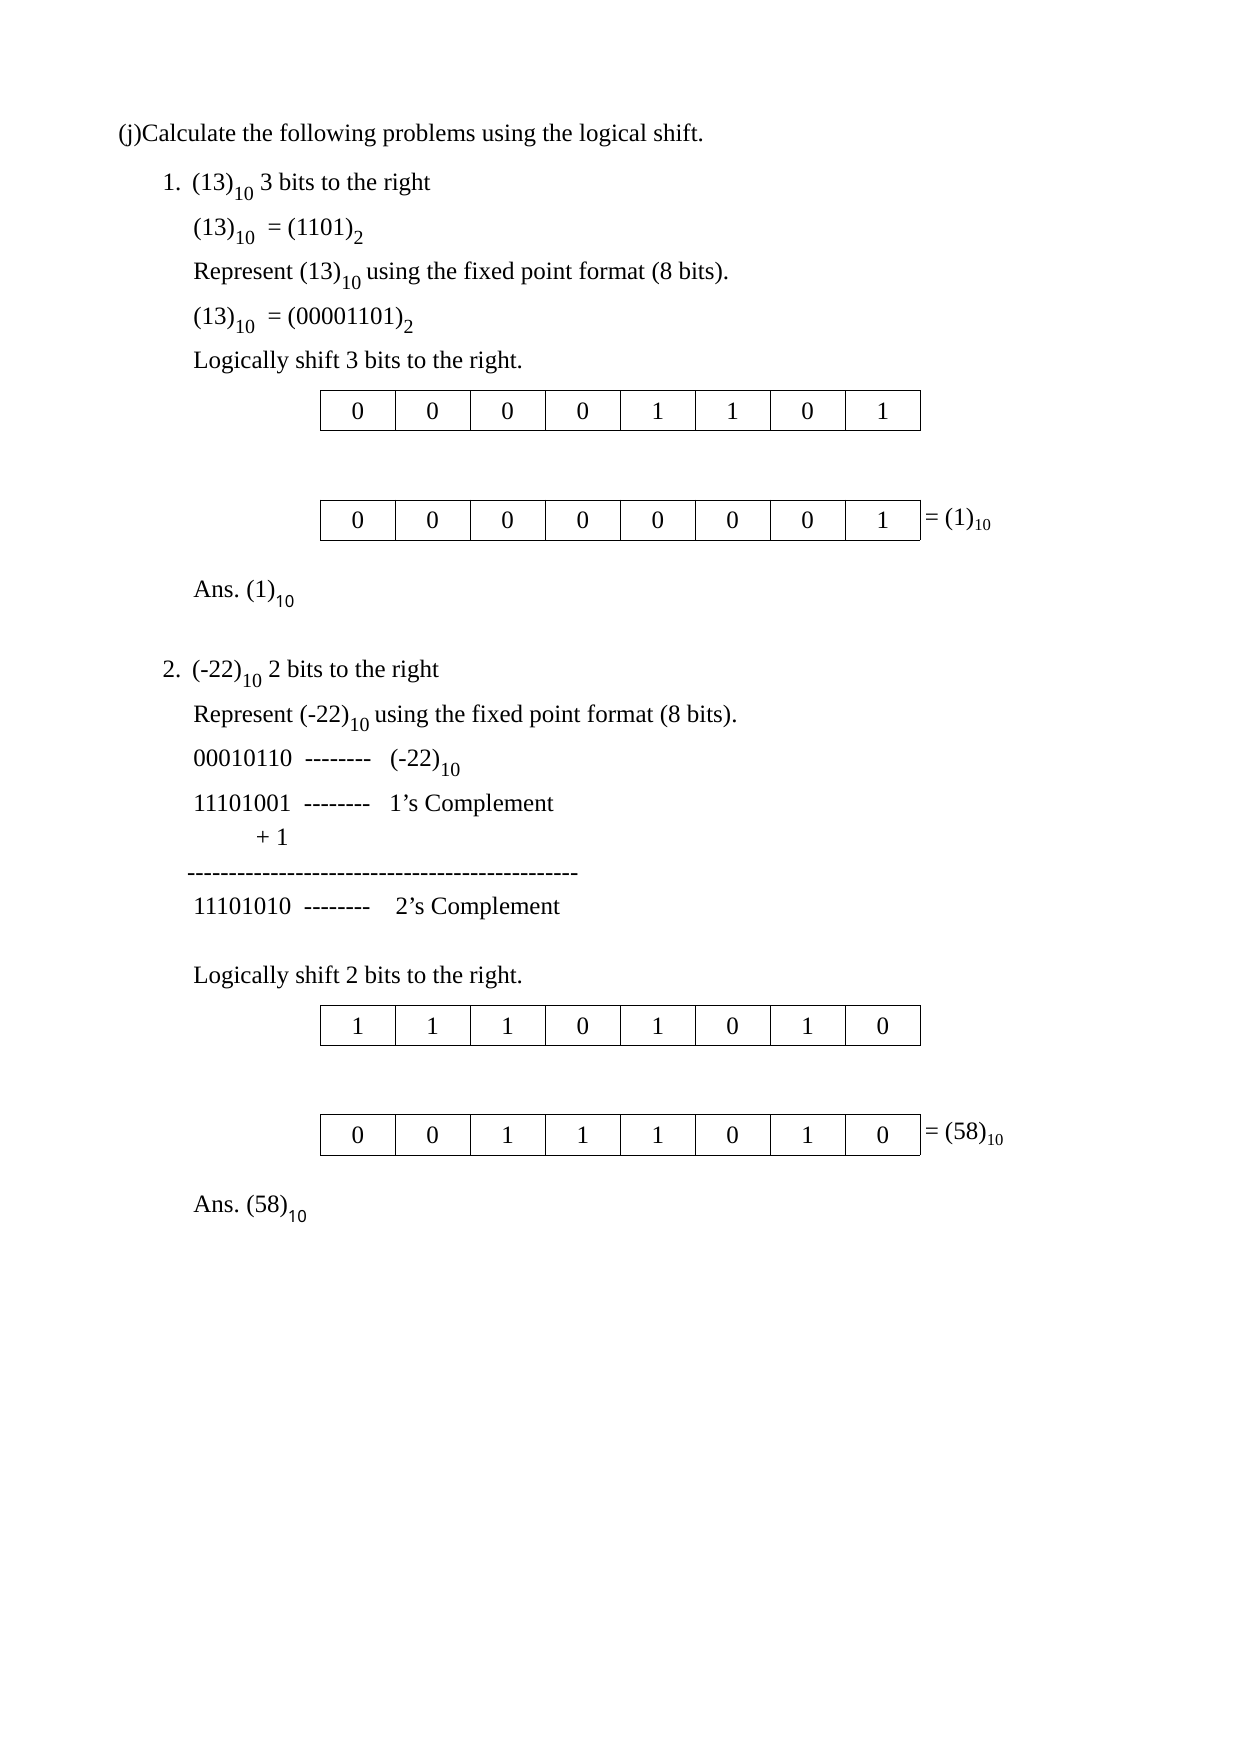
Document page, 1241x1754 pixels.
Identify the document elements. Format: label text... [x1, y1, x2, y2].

text Ans. (1)10 [118, 574, 1122, 612]
table_header 0 [771, 391, 845, 430]
list (-22)10 2 bits to the right [162, 654, 1122, 691]
table_header 1 [471, 1115, 545, 1155]
table_header 0 [321, 501, 395, 540]
table_header 0 [696, 1006, 770, 1045]
text ----------------------------------------------- [118, 857, 1122, 886]
text 00010110 -------- (-22)10 [118, 743, 1122, 781]
text Represent (13)10 using the fixed point format (8 bits). [118, 256, 1122, 293]
table_header 0 [321, 391, 395, 430]
table_header 1 [621, 391, 695, 430]
table_header 1 [771, 1006, 845, 1045]
text Logically shift 2 bits to the right. [118, 960, 1122, 998]
table_header 0 [846, 1115, 920, 1155]
table_header 0 [396, 501, 470, 540]
table_header 1 [846, 391, 920, 430]
list (13)10 3 bits to the right [162, 167, 1122, 204]
text 11101001 -------- 1’s Complement [118, 788, 1122, 817]
table_header 0 [321, 1115, 395, 1155]
table_header 0 [546, 501, 620, 540]
table_header 0 [546, 391, 620, 430]
text 11101010 -------- 2’s Complement [118, 891, 1122, 920]
text Represent (-22)10 using the fixed point format (8 bits). [118, 699, 1122, 736]
table_header 0 [846, 1006, 920, 1045]
table_header 0 [771, 501, 845, 540]
text Ans. (58)10 [118, 1189, 1122, 1227]
table_header 1 [696, 391, 770, 430]
table_header 0 [696, 501, 770, 540]
text (13)10 = (00001101)2 [118, 301, 1122, 338]
text + 1 [118, 822, 1122, 851]
table_header 0 [471, 391, 545, 430]
table_header 1 [621, 1006, 695, 1045]
table_header 0 [396, 1115, 470, 1155]
table_header 1 [321, 1006, 395, 1045]
table_header 1 [771, 1115, 845, 1155]
table_header 0 [696, 1115, 770, 1155]
table_header 1 [621, 1115, 695, 1155]
table_header 1 [471, 1006, 545, 1045]
table_header 0 [546, 1006, 620, 1045]
table_header 0 [396, 391, 470, 430]
table_header 1 [396, 1006, 470, 1045]
text Logically shift 3 bits to the right. [118, 346, 1122, 383]
table_header 0 [471, 501, 545, 540]
table_header 1 [546, 1115, 620, 1155]
text (j)Calculate the following problems using the logical shift. [118, 118, 1122, 147]
table_header 0 [621, 501, 695, 540]
text (13)10 = (1101)2 [118, 212, 1122, 249]
table_header 1 [846, 501, 920, 540]
